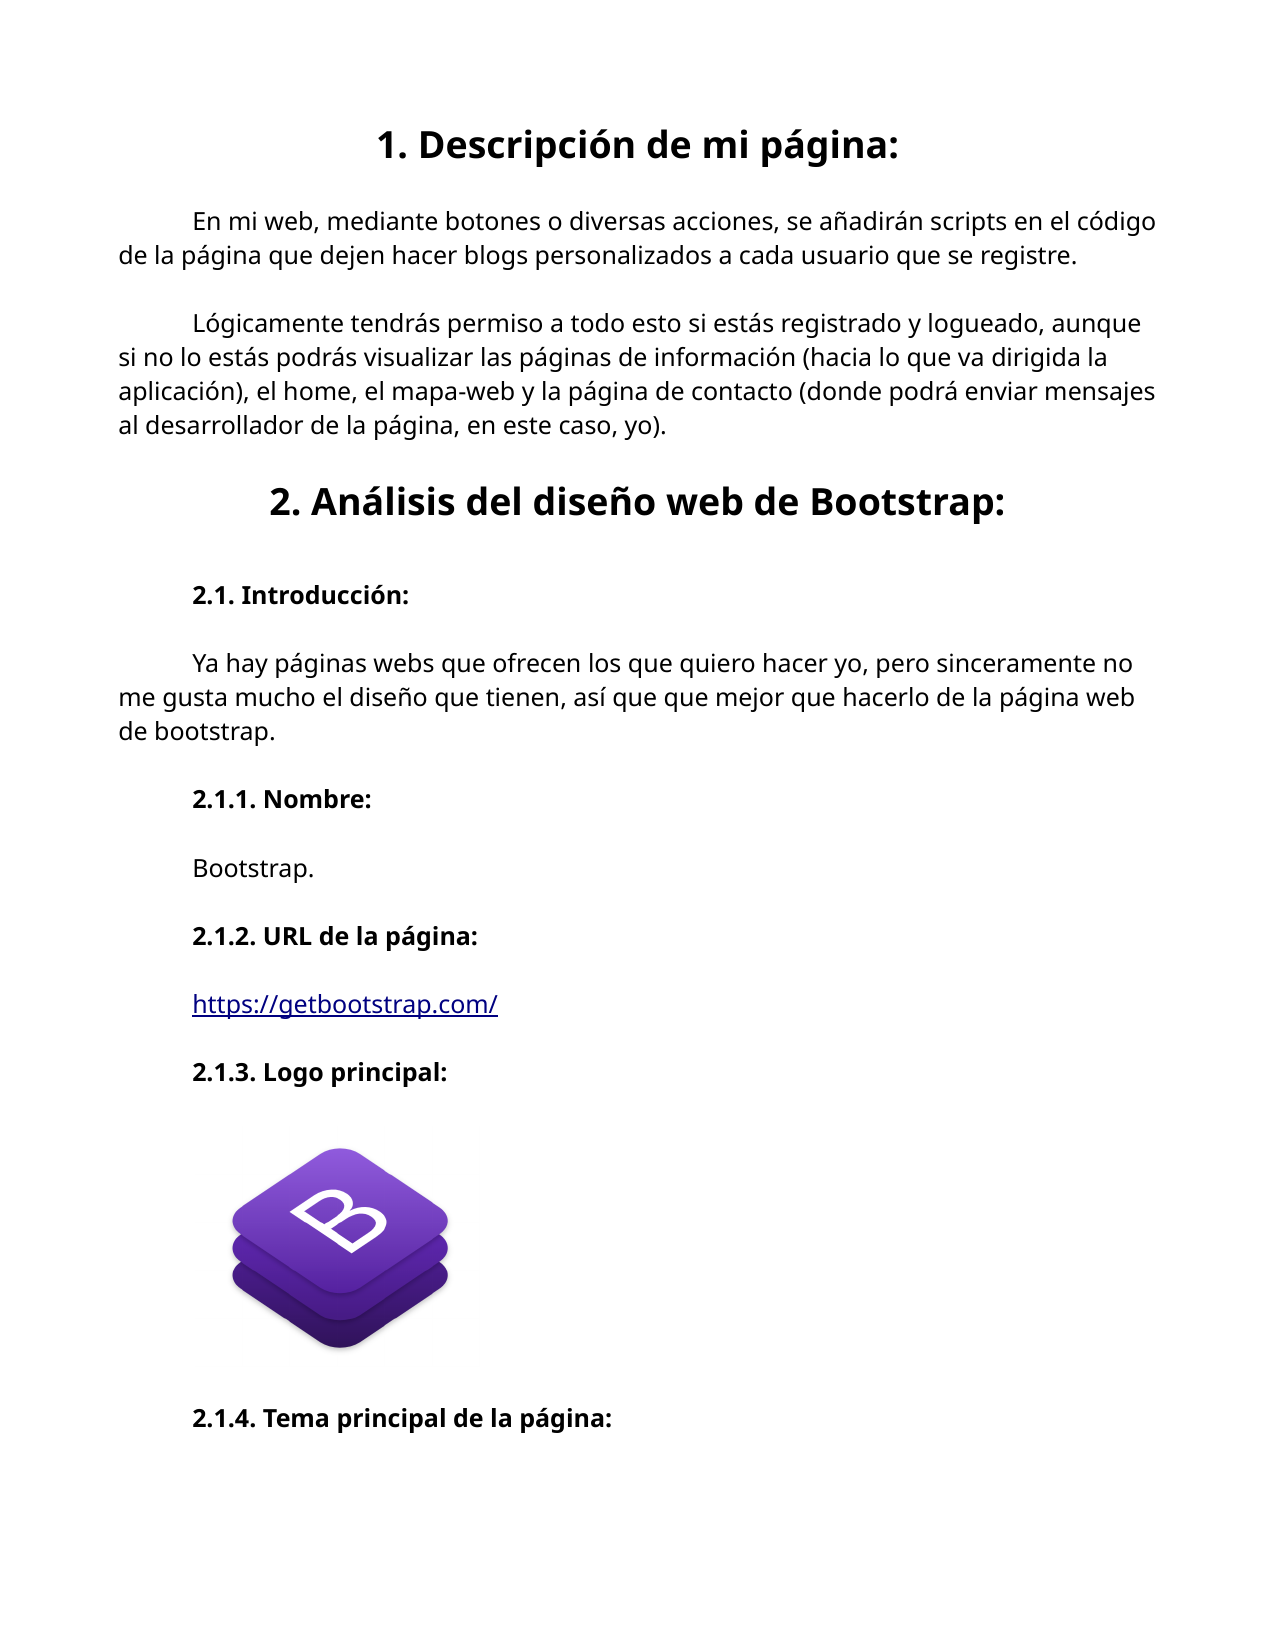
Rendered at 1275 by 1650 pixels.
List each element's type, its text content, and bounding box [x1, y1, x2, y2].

text Lógicamente tendrás permiso a todo esto si estás registrado y logueado, aunque si no lo estás podrás visualizar las páginas de información (hacia lo que va dirigida la aplicación), el home, el mapa-web y la página de contacto (donde podrá enviar mensajes al desarrollador de la página, en este caso, yo). [118, 305, 1157, 442]
text 2.1.1. Nombre: [118, 782, 1157, 816]
text En mi web, mediante botones o diversas acciones, se añadirán scripts en el código de la página que dejen hacer blogs personalizados a cada usuario que se registre. [118, 203, 1157, 271]
text https://getbootstrap.com/ [118, 987, 1157, 1021]
text 2.1.4. Tema principal de la página: [118, 1401, 1157, 1435]
picture [195, 1126, 480, 1367]
text 2.1.3. Logo principal: [118, 1055, 1157, 1089]
text Ya hay páginas webs que ofrecen los que quiero hacer yo, pero sinceramente no me gusta mucho el diseño que tienen, así que que mejor que hacerlo de la página web de bootstrap. [118, 646, 1157, 748]
text 2.1. Introducción: [118, 578, 1157, 612]
text Bootstrap. [118, 850, 1157, 884]
text 1. Descripción de mi página: [118, 118, 1157, 169]
text 2.1.2. URL de la página: [118, 918, 1157, 952]
text 2. Análisis del diseño web de Bootstrap: [118, 476, 1157, 527]
